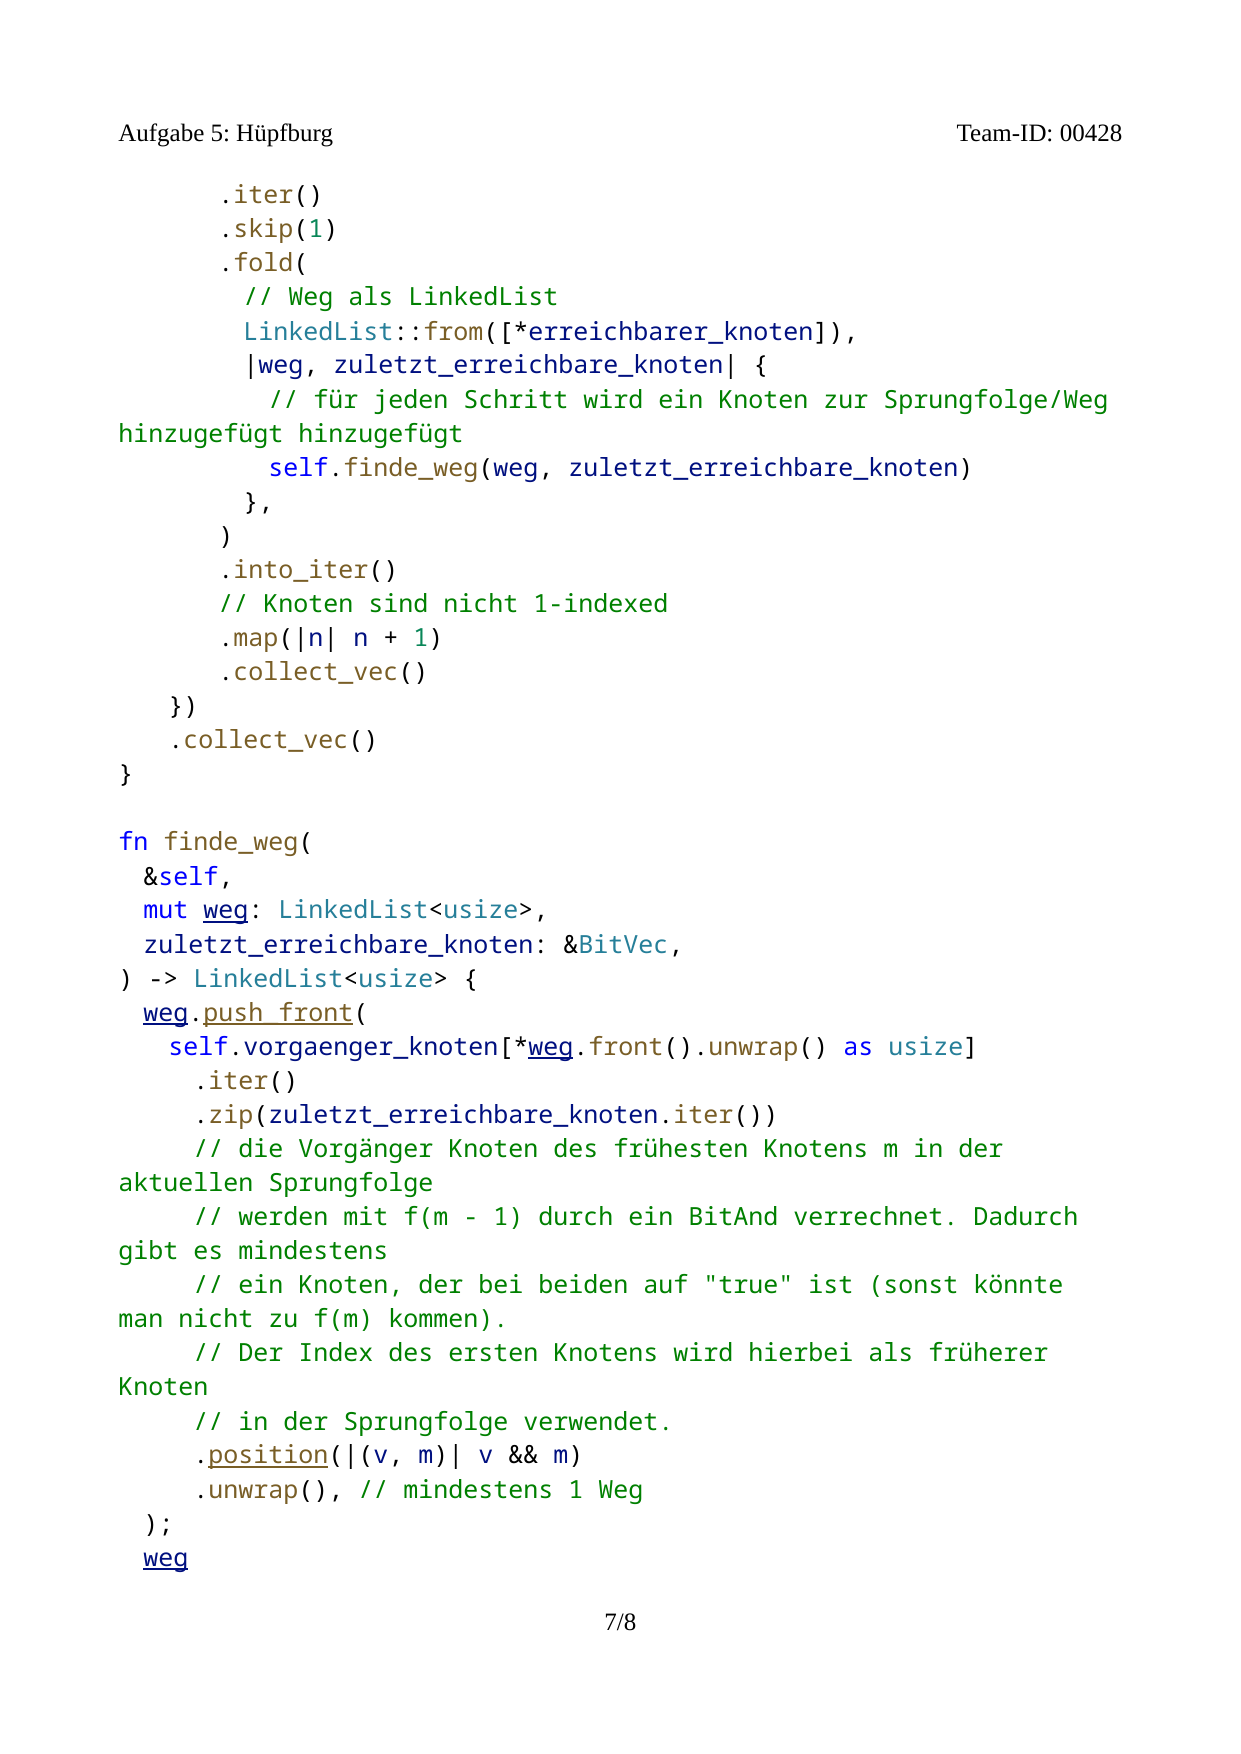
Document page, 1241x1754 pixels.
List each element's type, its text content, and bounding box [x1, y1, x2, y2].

text |weg, zuletzt_erreichbare_knoten| { [118, 347, 1122, 381]
text // Knoten sind nicht 1-indexed [118, 586, 1122, 620]
text // ein Knoten, der bei beiden auf "true" ist (sonst könnte man nicht zu f(m) kommen). [118, 1267, 1122, 1335]
text ); [118, 1505, 1122, 1539]
text .map(|n| n + 1) [118, 620, 1122, 654]
text weg.push_front( [118, 994, 1122, 1028]
text // werden mit f(m - 1) durch ein BitAnd verrechnet. Dadurch gibt es mindestens [118, 1199, 1122, 1267]
text LinkedList::from([*erreichbarer_knoten]), [118, 313, 1122, 347]
text self.vorgaenger_knoten[*weg.front().unwrap() as usize] [118, 1028, 1122, 1062]
text // für jeden Schritt wird ein Knoten zur Sprungfolge/Weg hinzugefügt hinzugefügt [118, 381, 1122, 449]
text .collect_vec() [118, 722, 1122, 756]
text // Weg als LinkedList [118, 279, 1122, 313]
text zuletzt_erreichbare_knoten: &BitVec, [118, 926, 1122, 960]
text weg [118, 1539, 1122, 1573]
text // Der Index des ersten Knotens wird hierbei als früherer Knoten [118, 1335, 1122, 1403]
text .iter() [118, 1062, 1122, 1097]
text .unwrap(), // mindestens 1 Weg [118, 1471, 1122, 1505]
text fn finde_weg( [118, 824, 1122, 858]
text .fold( [118, 245, 1122, 279]
text .zip(zuletzt_erreichbare_knoten.iter()) [118, 1097, 1122, 1131]
text .collect_vec() [118, 654, 1122, 688]
text } [118, 756, 1122, 790]
text .into_iter() [118, 552, 1122, 586]
text }) [118, 688, 1122, 722]
text // die Vorgänger Knoten des frühesten Knotens m in der aktuellen Sprungfolge [118, 1131, 1122, 1199]
text &self, [118, 858, 1122, 892]
text }, [118, 483, 1122, 517]
text ) -> LinkedList<usize> { [118, 960, 1122, 994]
text ) [118, 517, 1122, 552]
text // in der Sprungfolge verwendet. [118, 1403, 1122, 1437]
text self.finde_weg(weg, zuletzt_erreichbare_knoten) [118, 449, 1122, 483]
text .position(|(v, m)| v && m) [118, 1437, 1122, 1471]
text mut weg: LinkedList<usize>, [118, 892, 1122, 926]
text .skip(1) [118, 211, 1122, 245]
text .iter() [118, 177, 1122, 211]
